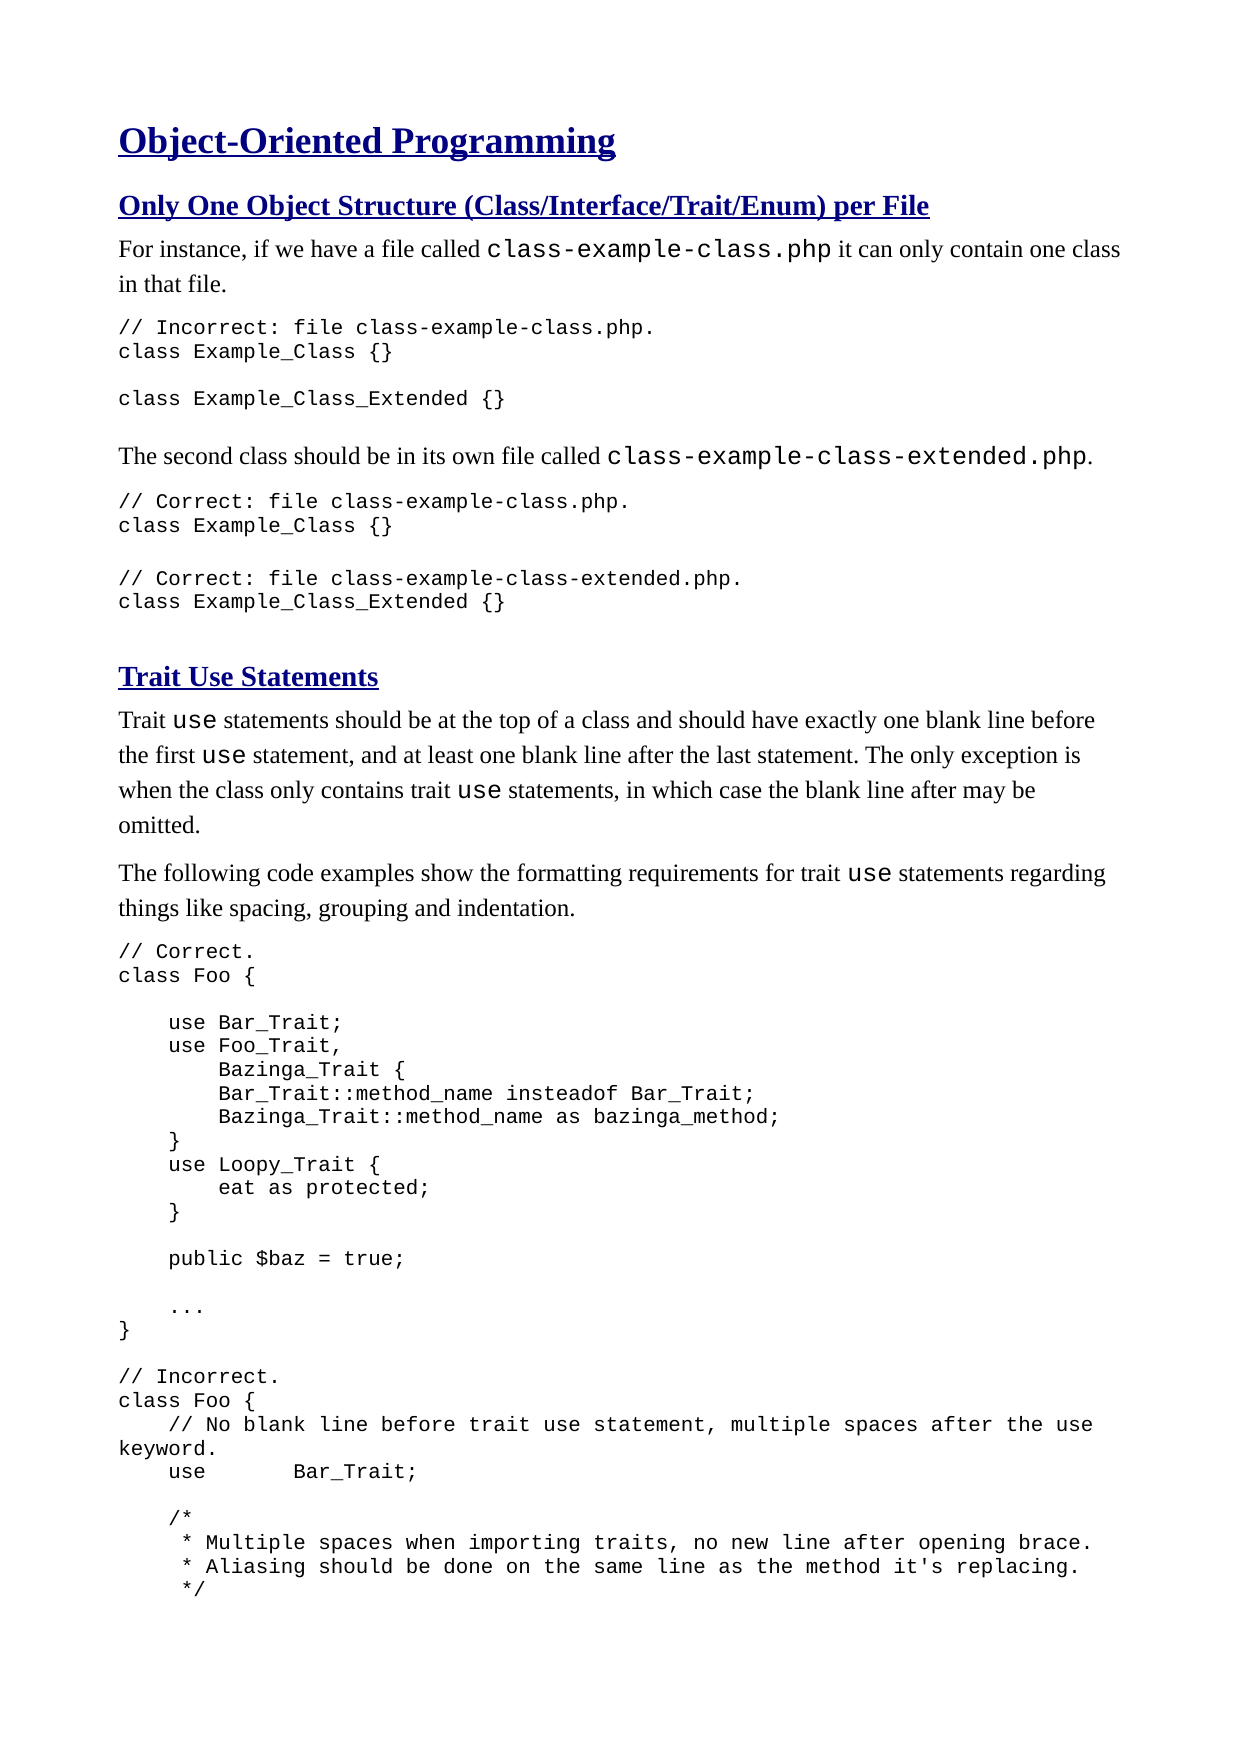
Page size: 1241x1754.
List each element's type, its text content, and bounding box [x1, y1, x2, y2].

text // Correct: file class-example-class-extended.php. [118, 568, 1122, 592]
text // Correct: file class-example-class.php. [118, 491, 1122, 515]
text Bazinga_Trait { [118, 1059, 1122, 1083]
text use Bar_Trait; [118, 1012, 1122, 1036]
text } [118, 1201, 1122, 1225]
text } [118, 1130, 1122, 1154]
text ... [118, 1296, 1122, 1319]
text Bar_Trait::method_name insteadof Bar_Trait; [118, 1083, 1122, 1106]
text eat as protected; [118, 1177, 1122, 1201]
text // Incorrect. [118, 1367, 1122, 1390]
text class Foo { [118, 964, 1122, 988]
text class Example_Class {} [118, 341, 1122, 364]
text Bazinga_Trait::method_name as bazinga_method; [118, 1106, 1122, 1130]
text } [118, 1319, 1122, 1343]
text use Foo_Trait, [118, 1036, 1122, 1059]
text // Incorrect: file class-example-class.php. [118, 317, 1122, 341]
text The second class should be in its own file called class-example-class-extended.php. [118, 441, 1122, 472]
text public $baz = true; [118, 1248, 1122, 1272]
subtitle Object-Oriented Programming [118, 118, 1122, 161]
text class Example_Class_Extended {} [118, 592, 1122, 615]
text * Aliasing should be done on the same line as the method it's replacing. [118, 1556, 1122, 1579]
text * Multiple spaces when importing traits, no new line after opening brace. [118, 1532, 1122, 1556]
text class Example_Class_Extended {} [118, 388, 1122, 412]
subtitle Only One Object Structure (Class/Interface/Trait/Enum) per File [118, 188, 1122, 222]
text class Example_Class {} [118, 515, 1122, 538]
text class Foo { [118, 1390, 1122, 1414]
text /* [118, 1508, 1122, 1532]
text */ [118, 1579, 1122, 1603]
text use Loopy_Trait { [118, 1154, 1122, 1177]
text // No blank line before trait use statement, multiple spaces after the use keyword. [118, 1414, 1122, 1461]
text use Bar_Trait; [118, 1461, 1122, 1485]
text The following code examples show the formatting requirements for trait use statements regarding things like spacing, grouping and indentation. [118, 858, 1122, 922]
text For instance, if we have a file called class-example-class.php it can only contain one class in that file. [118, 234, 1122, 298]
text // Correct. [118, 941, 1122, 964]
text Trait use statements should be at the top of a class and should have exactly one blank line before the first use statement, and at least one blank line after the last statement. The only exception is when the class only contains trait use statements, in which case the blank line after may be omitted. [118, 705, 1122, 839]
subtitle Trait Use Statements [118, 659, 1122, 693]
